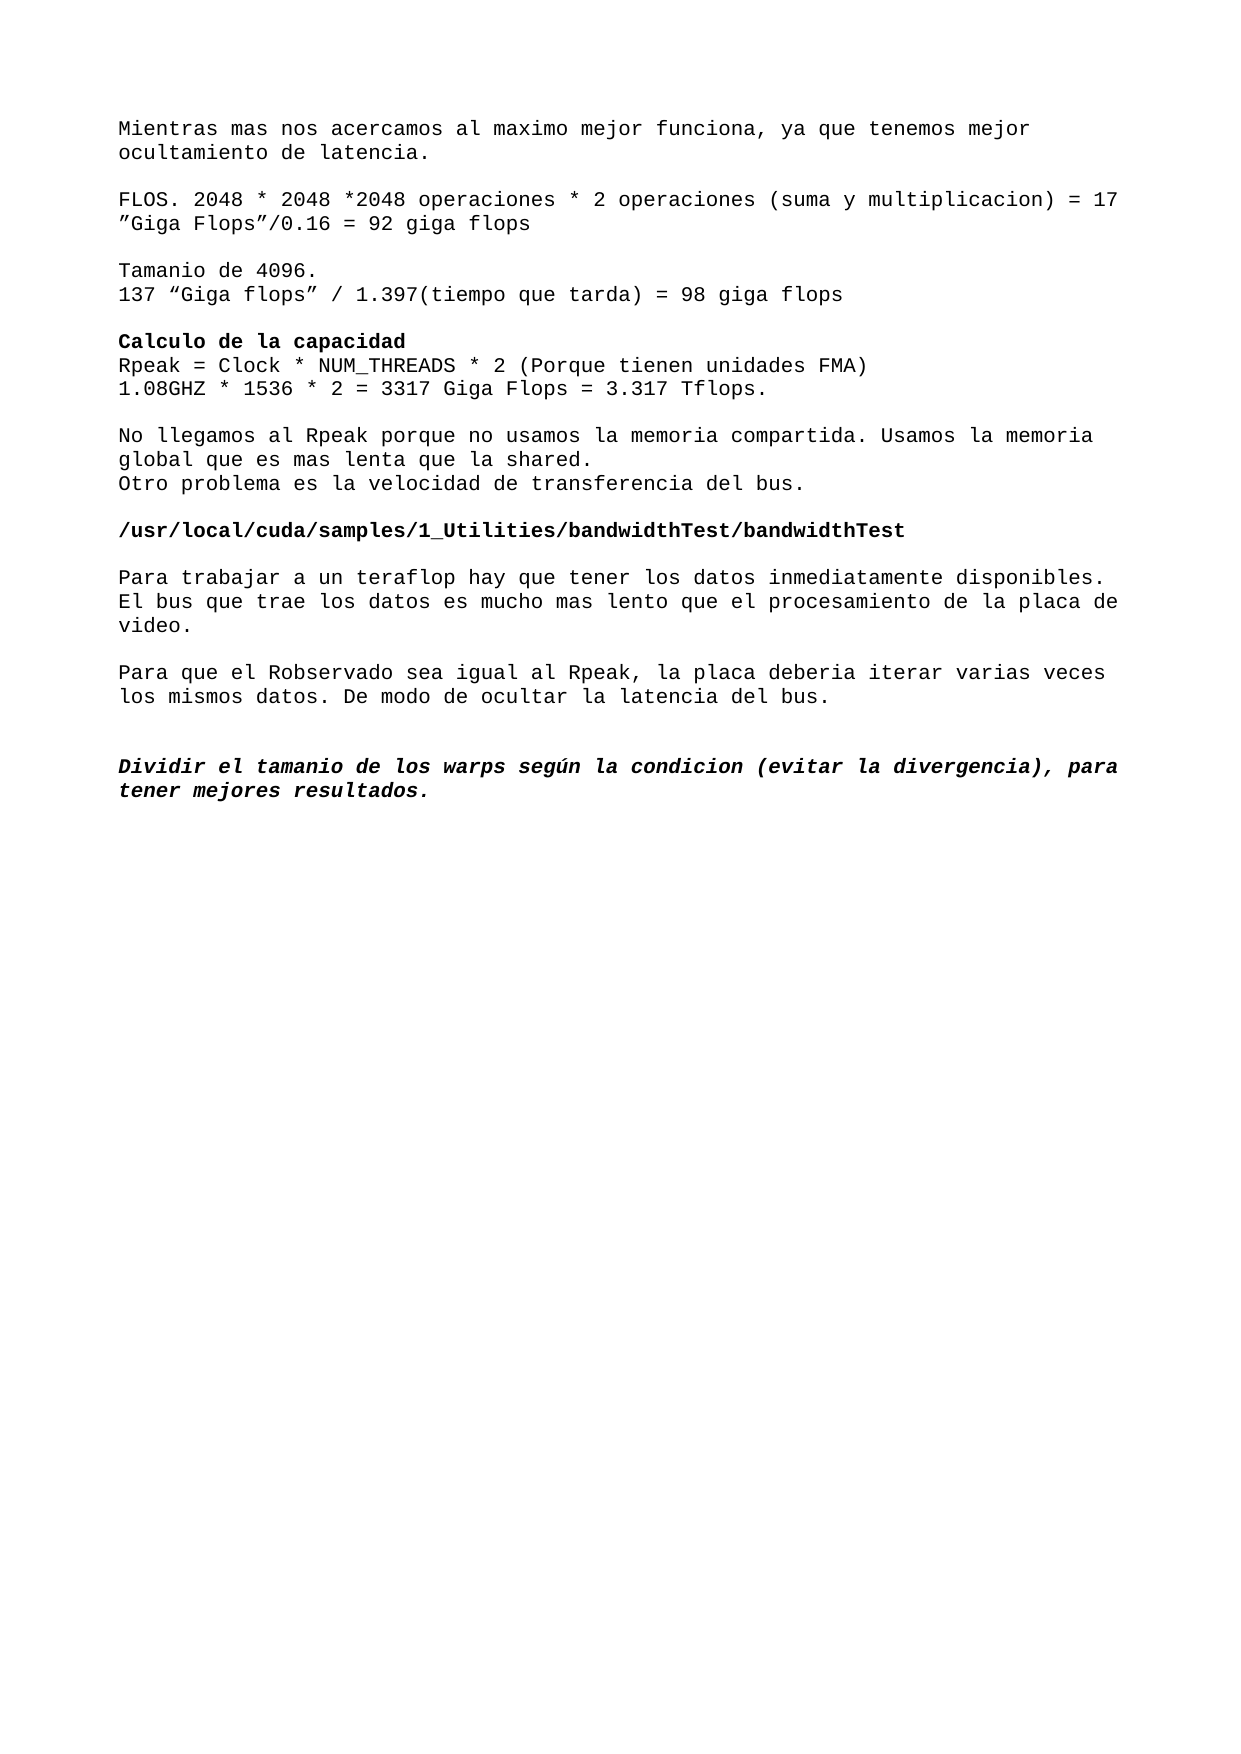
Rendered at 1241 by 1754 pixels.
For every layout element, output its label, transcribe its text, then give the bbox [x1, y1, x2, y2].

text No llegamos al Rpeak porque no usamos la memoria compartida. Usamos la memoria global que es mas lenta que la shared. [118, 426, 1122, 473]
text Otro problema es la velocidad de transferencia del bus. [118, 473, 1122, 496]
text Rpeak = Clock * NUM_THREADS * 2 (Porque tienen unidades FMA) [118, 354, 1122, 378]
text /usr/local/cuda/samples/1_Utilities/bandwidthTest/bandwidthTest [118, 520, 1122, 544]
text 1.08GHZ * 1536 * 2 = 3317 Giga Flops = 3.317 Tflops. [118, 378, 1122, 402]
text FLOS. 2048 * 2048 *2048 operaciones * 2 operaciones (suma y multiplicacion) = 17 ”Giga Flops”/0.16 = 92 giga flops [118, 189, 1122, 236]
text Calculo de la capacidad [118, 331, 1122, 354]
text Para trabajar a un teraflop hay que tener los datos inmediatamente disponibles. El bus que trae los datos es mucho mas lento que el procesamiento de la placa de video. [118, 567, 1122, 638]
text Mientras mas nos acercamos al maximo mejor funciona, ya que tenemos mejor ocultamiento de latencia. [118, 118, 1122, 165]
text Tamanio de 4096. [118, 260, 1122, 284]
text Dividir el tamanio de los warps según la condicion (evitar la divergencia), para tener mejores resultados. [118, 757, 1122, 804]
text Para que el Robservado sea igual al Rpeak, la placa deberia iterar varias veces los mismos datos. De modo de ocultar la latencia del bus. [118, 662, 1122, 709]
text 137 “Giga flops” / 1.397(tiempo que tarda) = 98 giga flops [118, 284, 1122, 307]
